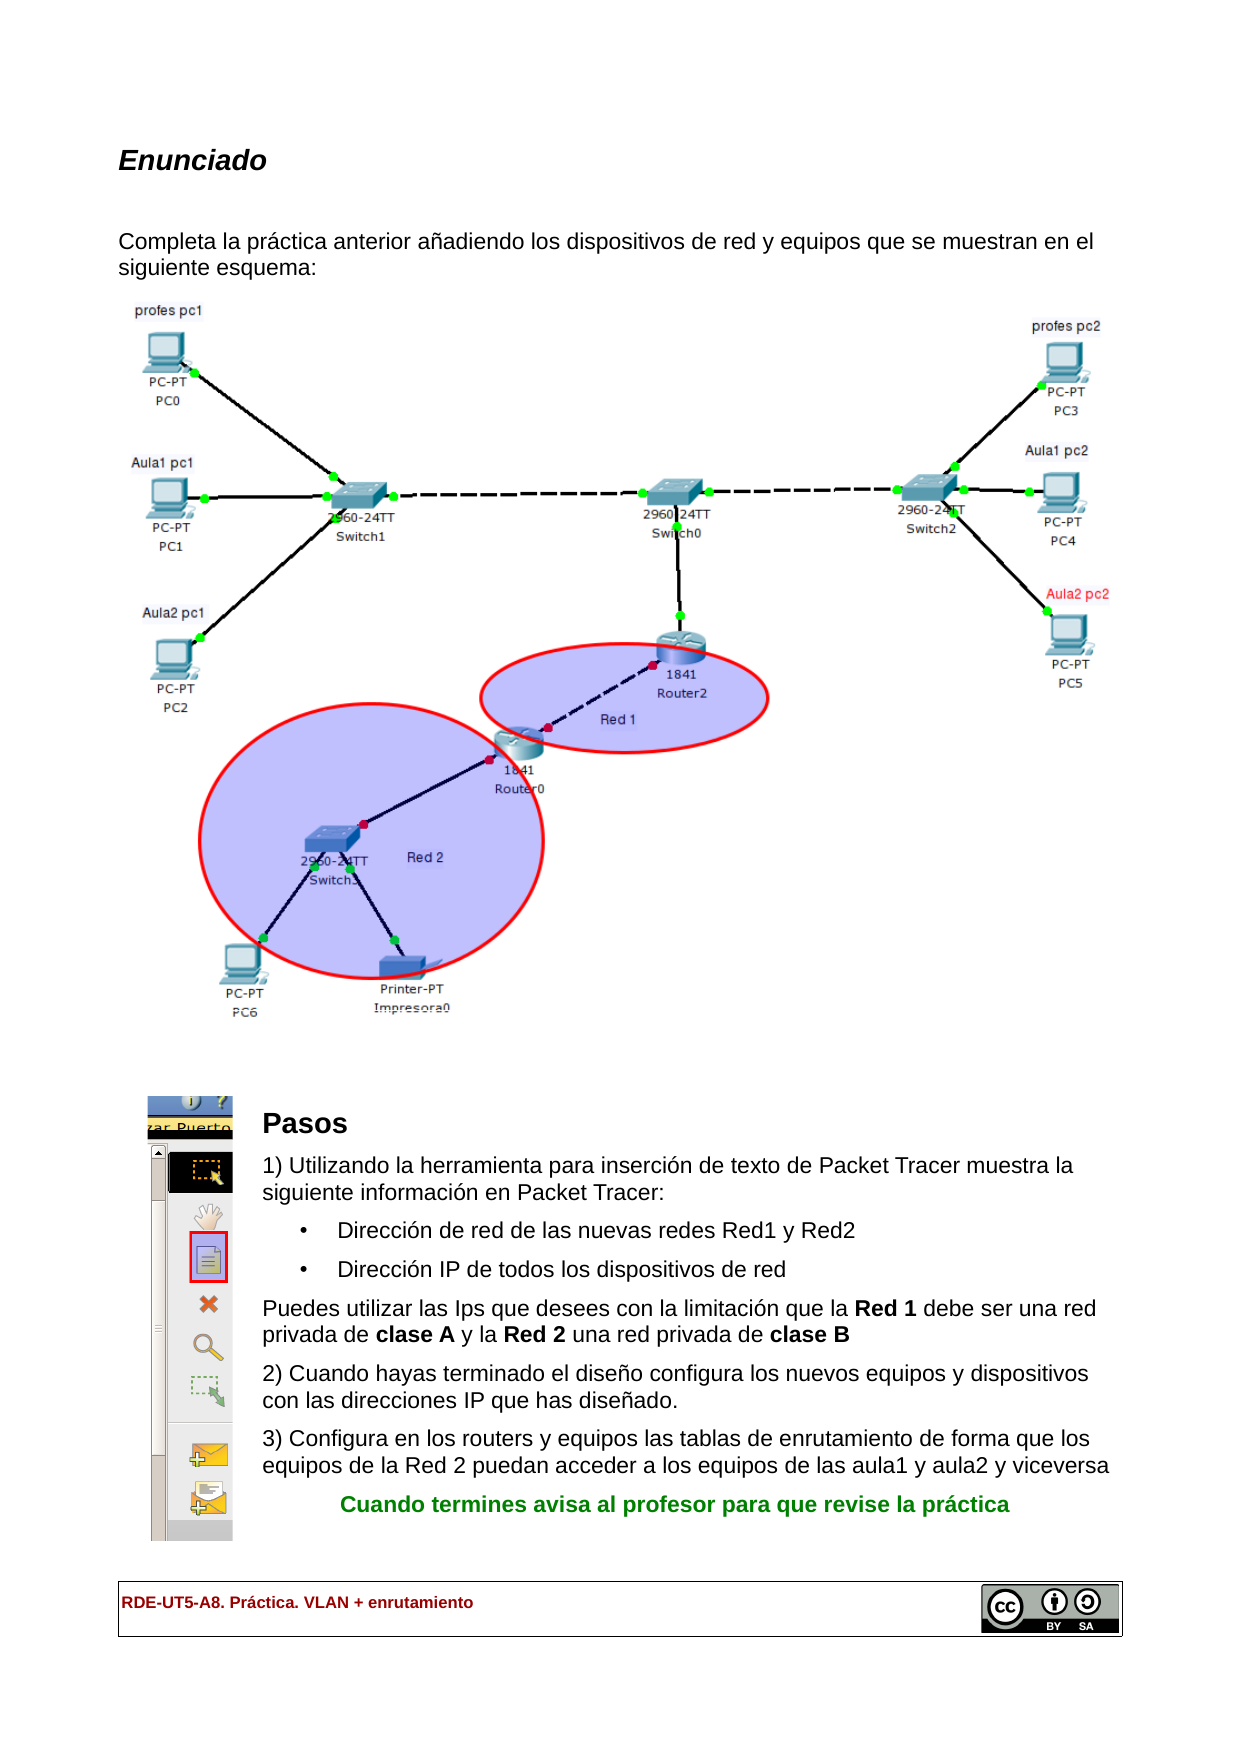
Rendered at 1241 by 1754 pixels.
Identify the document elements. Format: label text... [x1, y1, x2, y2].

picture [147, 1096, 233, 1541]
text 3) Configura en los routers y equipos las tablas de enrutamiento de forma que los equipos de la Red 2 puedan acceder a los equipos de las aula1 y aula2 y viceversa [233, 1425, 1122, 1478]
picture [981, 1584, 1119, 1633]
text [118, 1106, 147, 1139]
text Cuando termines avisa al profesor para que revise la práctica [233, 1491, 1122, 1517]
text Pasos [233, 1106, 1122, 1139]
text Puedes utilizar las Ips que desees con la limitación que la Red 1 debe ser una red privada de clase A y la Red 2 una red privada de clase B [233, 1295, 1122, 1348]
list Dirección IP de todos los dispositivos de red [233, 1256, 1122, 1282]
list Dirección de red de las nuevas redes Red1 y Red2 [233, 1217, 1122, 1244]
subtitle Enunciado [118, 143, 1122, 177]
text Completa la práctica anterior añadiendo los dispositivos de red y equipos que se muestran en el siguiente esquema: [118, 228, 1122, 281]
text 1) Utilizando la herramienta para inserción de texto de Packet Tracer muestra la siguiente información en Packet Tracer: [233, 1152, 1122, 1205]
picture [118, 293, 1123, 1029]
text 2) Cuando hayas terminado el diseño configura los nuevos equipos y dispositivos con las direcciones IP que has diseñado. [233, 1360, 1122, 1413]
